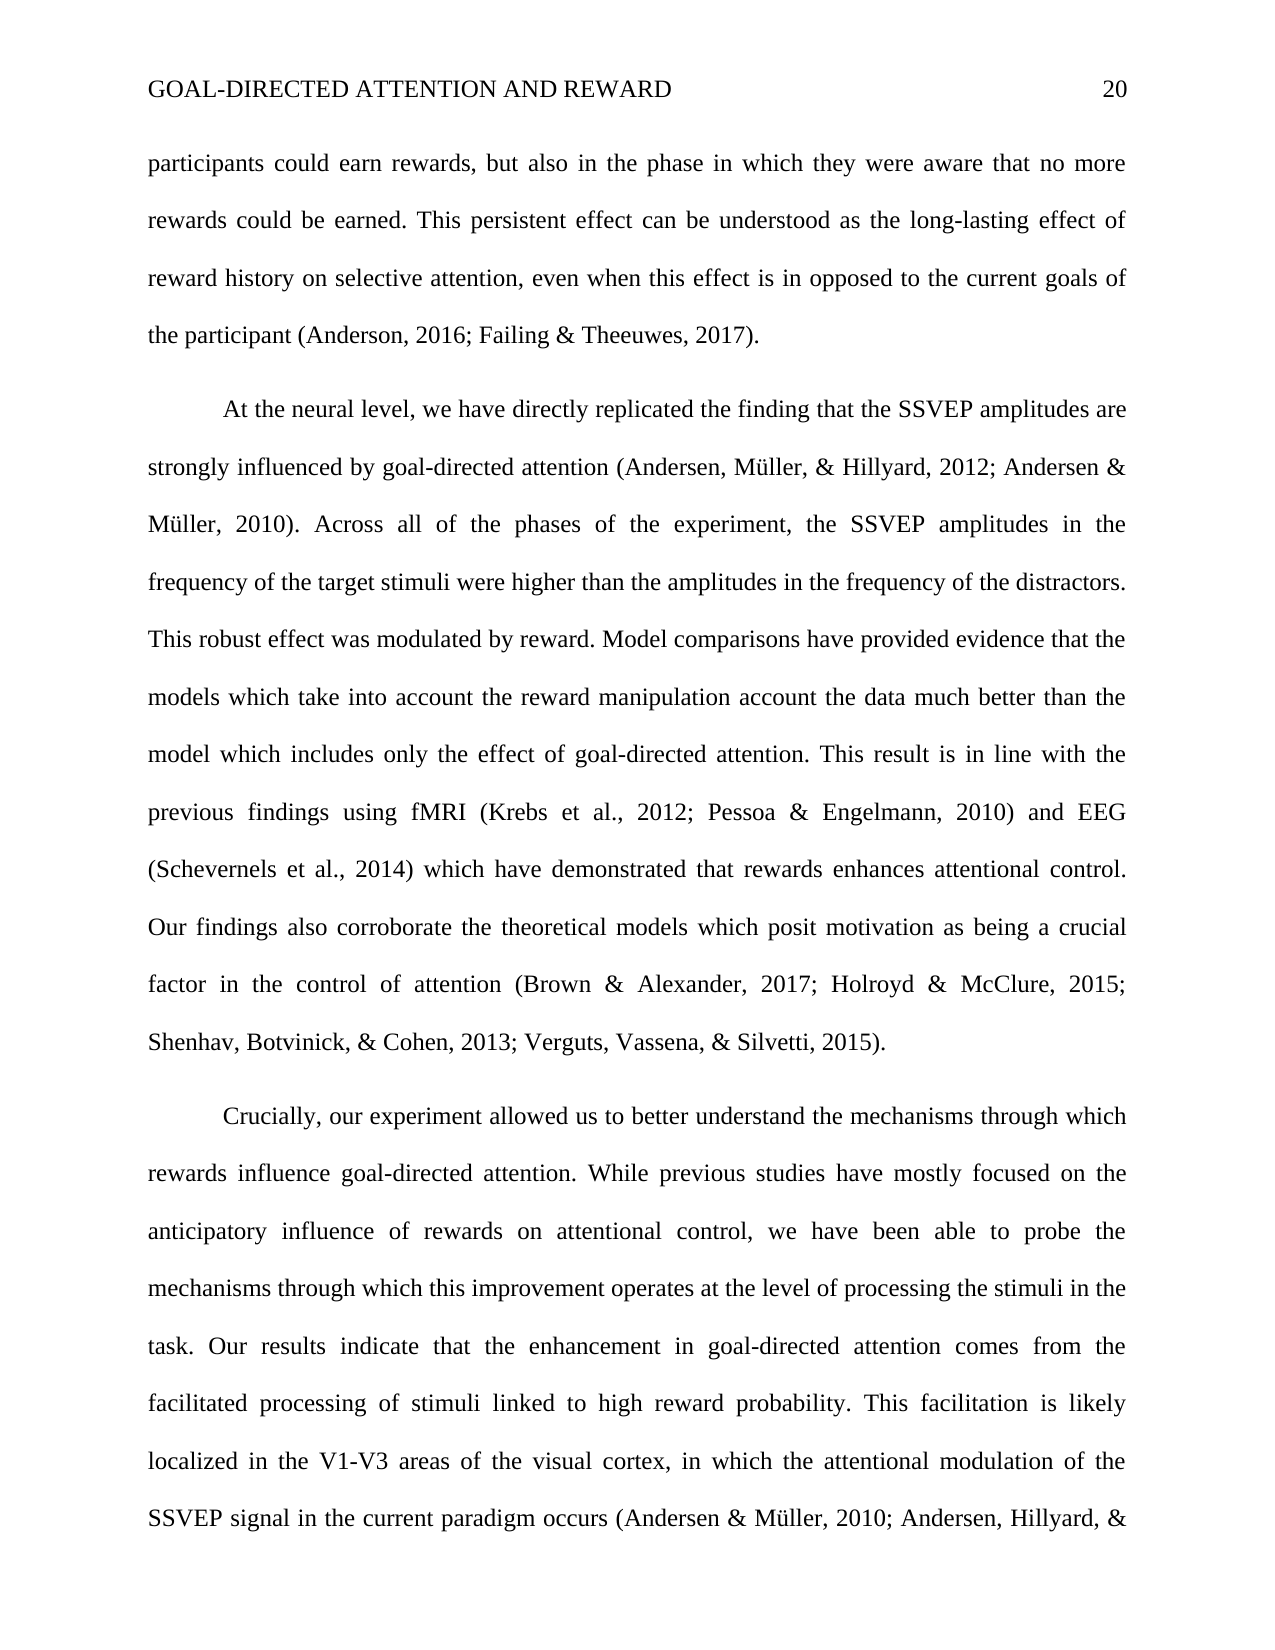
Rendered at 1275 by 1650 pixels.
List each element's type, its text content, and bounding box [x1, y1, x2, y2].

text participants could earn rewards, but also in the phase in which they were aware that no more rewards could be earned. This persistent effect can be understood as the long-lasting effect of reward history on selective attention, even when this effect is in opposed to the current goals of the participant (Anderson, 2016; Failing & Theeuwes, 2017). [148, 148, 1127, 349]
text Crucially, our experiment allowed us to better understand the mechanisms through which rewards influence goal-directed attention. While previous studies have mostly focused on the anticipatory influence of rewards on attentional control, we have been able to probe the mechanisms through which this improvement operates at the level of processing the stimuli in the task. Our results indicate that the enhancement in goal-directed attention comes from the facilitated processing of stimuli linked to high reward probability. This facilitation is likely localized in the V1-V3 areas of the visual cortex, in which the attentional modulation of the SSVEP signal in the current paradigm occurs (Andersen & Müller, 2010; Andersen, Hillyard, & [148, 1101, 1127, 1532]
text At the neural level, we have directly replicated the finding that the SSVEP amplitudes are strongly influenced by goal-directed attention (Andersen, Müller, & Hillyard, 2012; Andersen & Müller, 2010). Across all of the phases of the experiment, the SSVEP amplitudes in the frequency of the target stimuli were higher than the amplitudes in the frequency of the distractors. This robust effect was modulated by reward. Model comparisons have provided evidence that the models which take into account the reward manipulation account the data much better than the model which includes only the effect of goal-directed attention. This result is in line with the previous findings using fMRI (Krebs et al., 2012; Pessoa & Engelmann, 2010) and EEG (Schevernels et al., 2014) which have demonstrated that rewards enhances attentional control. Our findings also corroborate the theoretical models which posit motivation as being a crucial factor in the control of attention (Brown & Alexander, 2017; Holroyd & McClure, 2015; Shenhav, Botvinick, & Cohen, 2013; Verguts, Vassena, & Silvetti, 2015). [148, 394, 1127, 1056]
